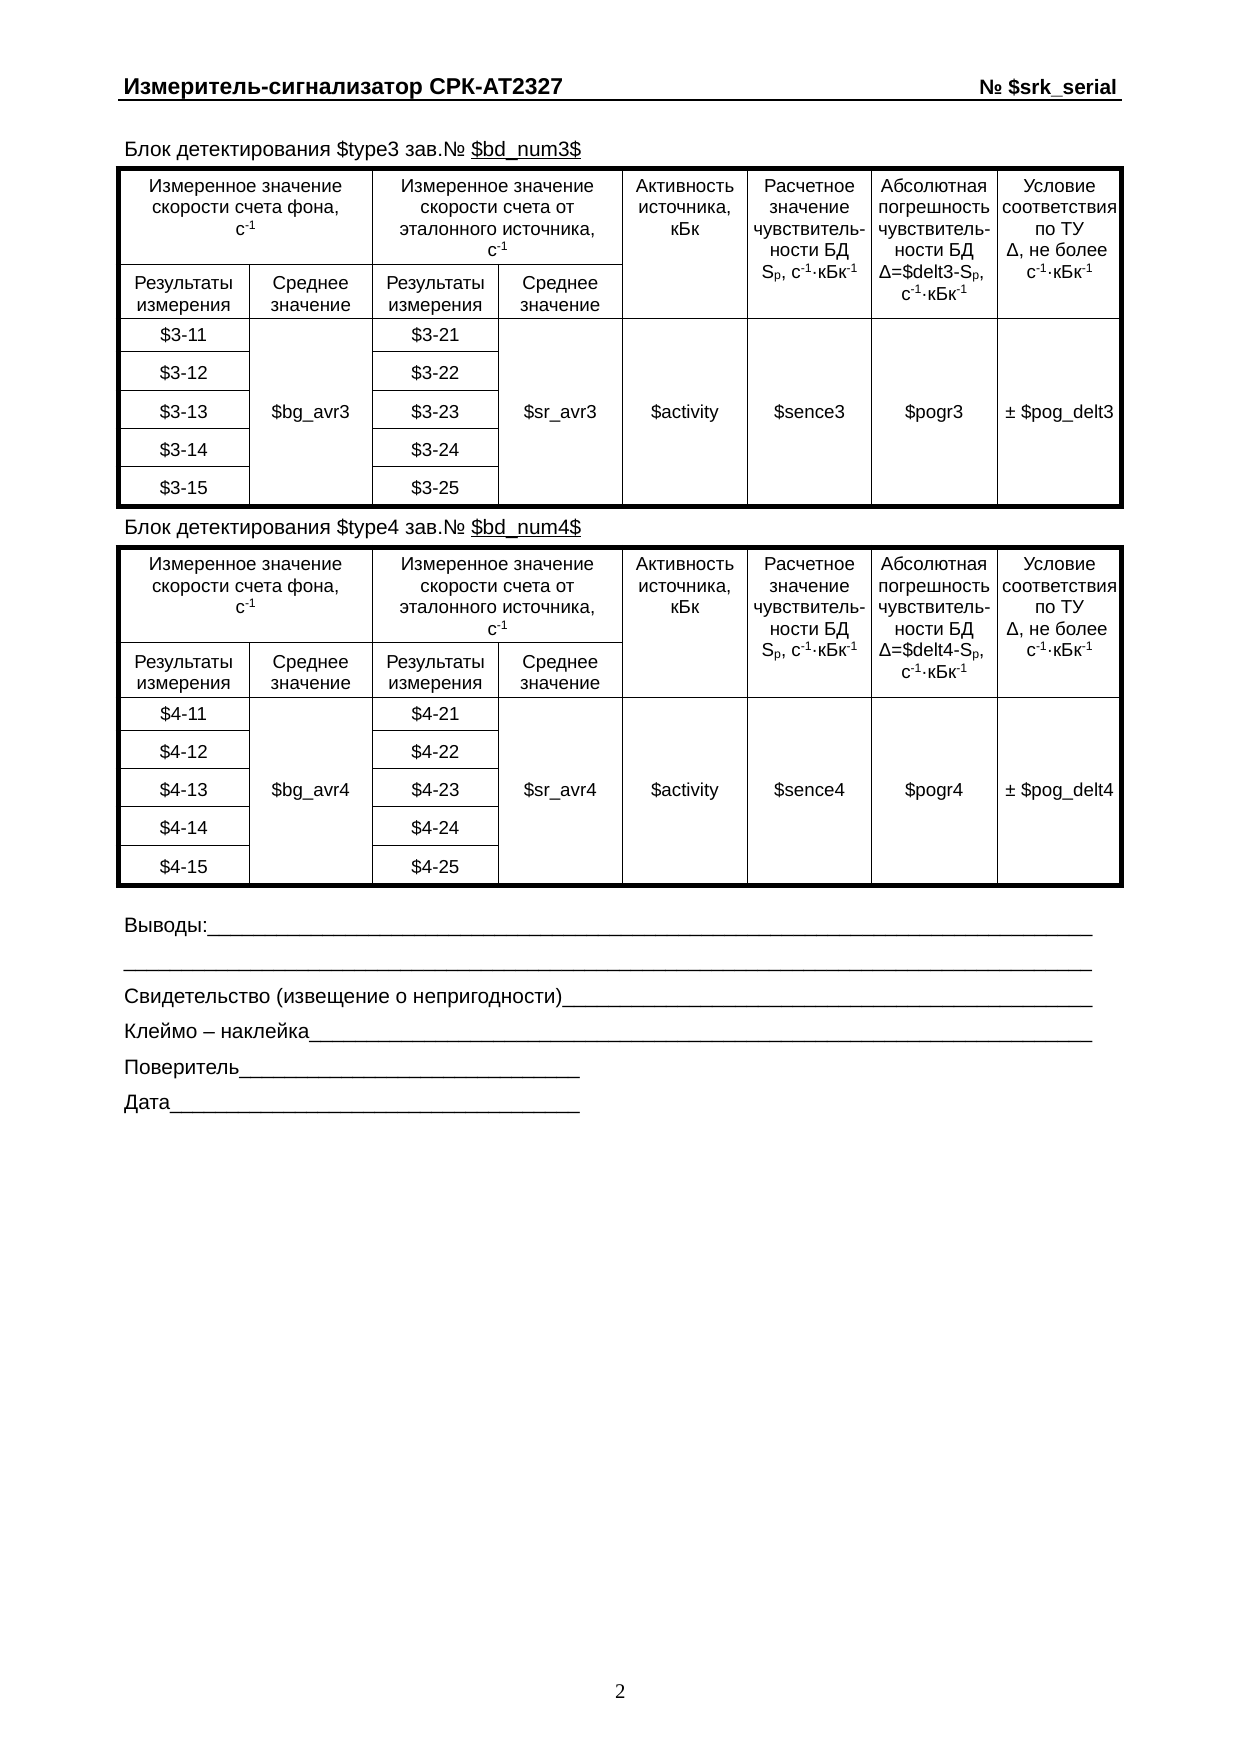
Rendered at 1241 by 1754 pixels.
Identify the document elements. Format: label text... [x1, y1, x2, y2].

table_cell $3-22 [373, 352, 498, 389]
table_cell $bg_avr4 [250, 698, 372, 883]
table_cell Среднее значение [499, 265, 622, 318]
table_cell $3-23 [373, 391, 498, 428]
table_cell $3-15 [121, 467, 249, 504]
table_cell Среднее значение [250, 643, 372, 697]
table_cell Поверитель [118, 1049, 1122, 1084]
table_cell Активность источника, кБк [623, 550, 747, 697]
table_header Выводы: [118, 907, 1122, 942]
table_cell $4-15 [121, 846, 249, 883]
table_cell Дата [118, 1084, 1122, 1119]
table_cell $4-11 [121, 698, 249, 730]
table_cell Измеренное значение скорости счета фона, с-1 [121, 171, 372, 264]
table_cell $activity [623, 698, 747, 883]
table_cell Клеймо – наклейка [118, 1013, 1122, 1049]
table_cell $3-14 [121, 429, 249, 466]
table_cell Результаты измерения [121, 643, 249, 697]
table_cell ± $pog_delt4 [998, 698, 1119, 883]
table_header Блок детектирования $type3 зав.№ $bd_num3$ [118, 131, 1122, 166]
table_cell $4-21 [373, 698, 498, 730]
table_cell Абсолютная погрешность чувствитель-ности БД Δ=$delt3-Sp, с-1·кБк-1 [872, 171, 997, 318]
table_cell $3-21 [373, 319, 498, 351]
table_cell $3-12 [121, 352, 249, 389]
table_cell $sr_avr3 [499, 319, 622, 504]
table_cell $sence3 [748, 319, 871, 504]
table_cell $3-25 [373, 467, 498, 504]
table_cell $pogr4 [872, 698, 997, 883]
table_cell Результаты измерения [373, 643, 498, 697]
table_cell $4-14 [121, 807, 249, 844]
table_cell Условие соответствия по ТУ Δ, не более с-1·кБк-1 [998, 171, 1119, 318]
table_cell $sr_avr4 [499, 698, 622, 883]
table_cell $4-24 [373, 807, 498, 844]
table_cell Среднее значение [250, 265, 372, 318]
table_cell $pogr3 [872, 319, 997, 504]
table_cell Условие соответствия по ТУ Δ, не более с-1·кБк-1 [998, 550, 1119, 697]
table_cell Результаты измерения [373, 265, 498, 318]
table_cell Среднее значение [499, 643, 622, 697]
table_cell $4-12 [121, 731, 249, 768]
table_cell Расчетное значение чувствитель-ности БД Sp, с-1·кБк-1 [748, 171, 871, 318]
table_cell $3-13 [121, 391, 249, 428]
table_cell $3-11 [121, 319, 249, 351]
table_cell $activity [623, 319, 747, 504]
table_cell $bg_avr3 [250, 319, 372, 504]
table_cell Измеренное значение скорости счета от эталонного источника, с-1 [373, 550, 622, 642]
table_cell $4-22 [373, 731, 498, 768]
table_cell Свидетельство (извещение о непригодности) [118, 978, 1122, 1013]
table_cell Результаты измерения [121, 265, 249, 318]
table_cell $sence4 [748, 698, 871, 883]
table_cell Активность источника, кБк [623, 171, 747, 318]
table_cell [118, 943, 1122, 978]
table_cell $4-25 [373, 846, 498, 883]
table_cell Абсолютная погрешность чувствитель-ности БД Δ=$delt4-Sp, с-1·кБк-1 [872, 550, 997, 697]
table_cell ± $pog_delt3 [998, 319, 1119, 504]
table_cell $4-23 [373, 769, 498, 806]
table_header Блок детектирования $type4 зав.№ $bd_num4$ [118, 509, 1122, 545]
table_cell $3-24 [373, 429, 498, 466]
table_cell Измеренное значение скорости счета фона, с-1 [121, 550, 372, 642]
table_cell Измеренное значение скорости счета от эталонного источника, с-1 [373, 171, 622, 264]
table_cell $4-13 [121, 769, 249, 806]
table_cell Расчетное значение чувствитель-ности БД Sp, с-1·кБк-1 [748, 550, 871, 697]
